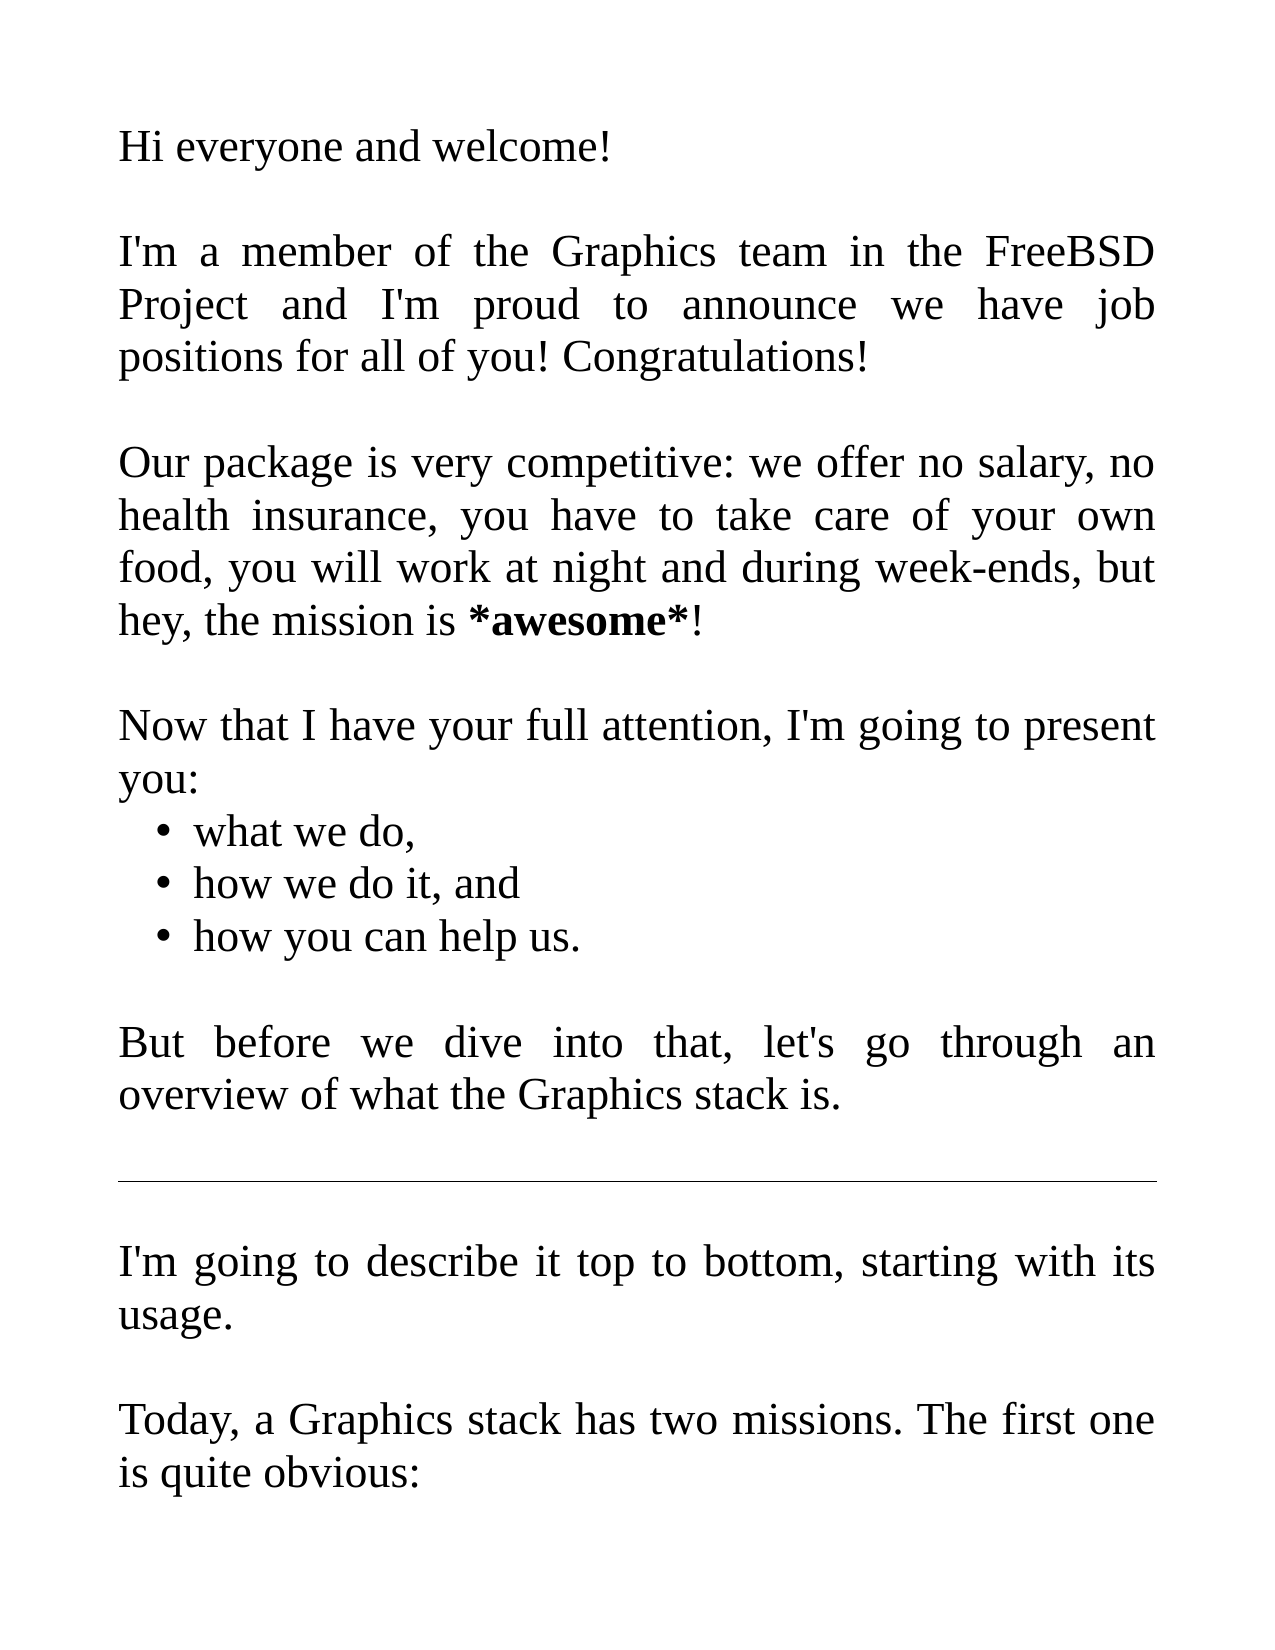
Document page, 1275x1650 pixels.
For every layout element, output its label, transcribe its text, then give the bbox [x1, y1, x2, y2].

list how we do it, and [156, 856, 1157, 909]
list what we do, [156, 803, 1157, 856]
list how you can help us. [156, 909, 1157, 961]
text Our package is very competitive: we offer no salary, no health insurance, you have to take care of your own food, you will work at night and during week-ends, but hey, the mission is *awesome*! [118, 434, 1157, 645]
text Now that I have your full attention, I'm going to present you: [118, 698, 1157, 803]
text I'm going to describe it top to bottom, starting with its usage. [118, 1234, 1157, 1339]
text But before we dive into that, let's go through an overview of what the Graphics stack is. [118, 1014, 1157, 1119]
text Today, a Graphics stack has two missions. The first one is quite obvious: [118, 1392, 1157, 1497]
text I'm a member of the Graphics team in the FreeBSD Project and I'm proud to announce we have job positions for all of you! Congratulations! [118, 223, 1157, 382]
text Hi everyone and welcome! [118, 118, 1157, 171]
